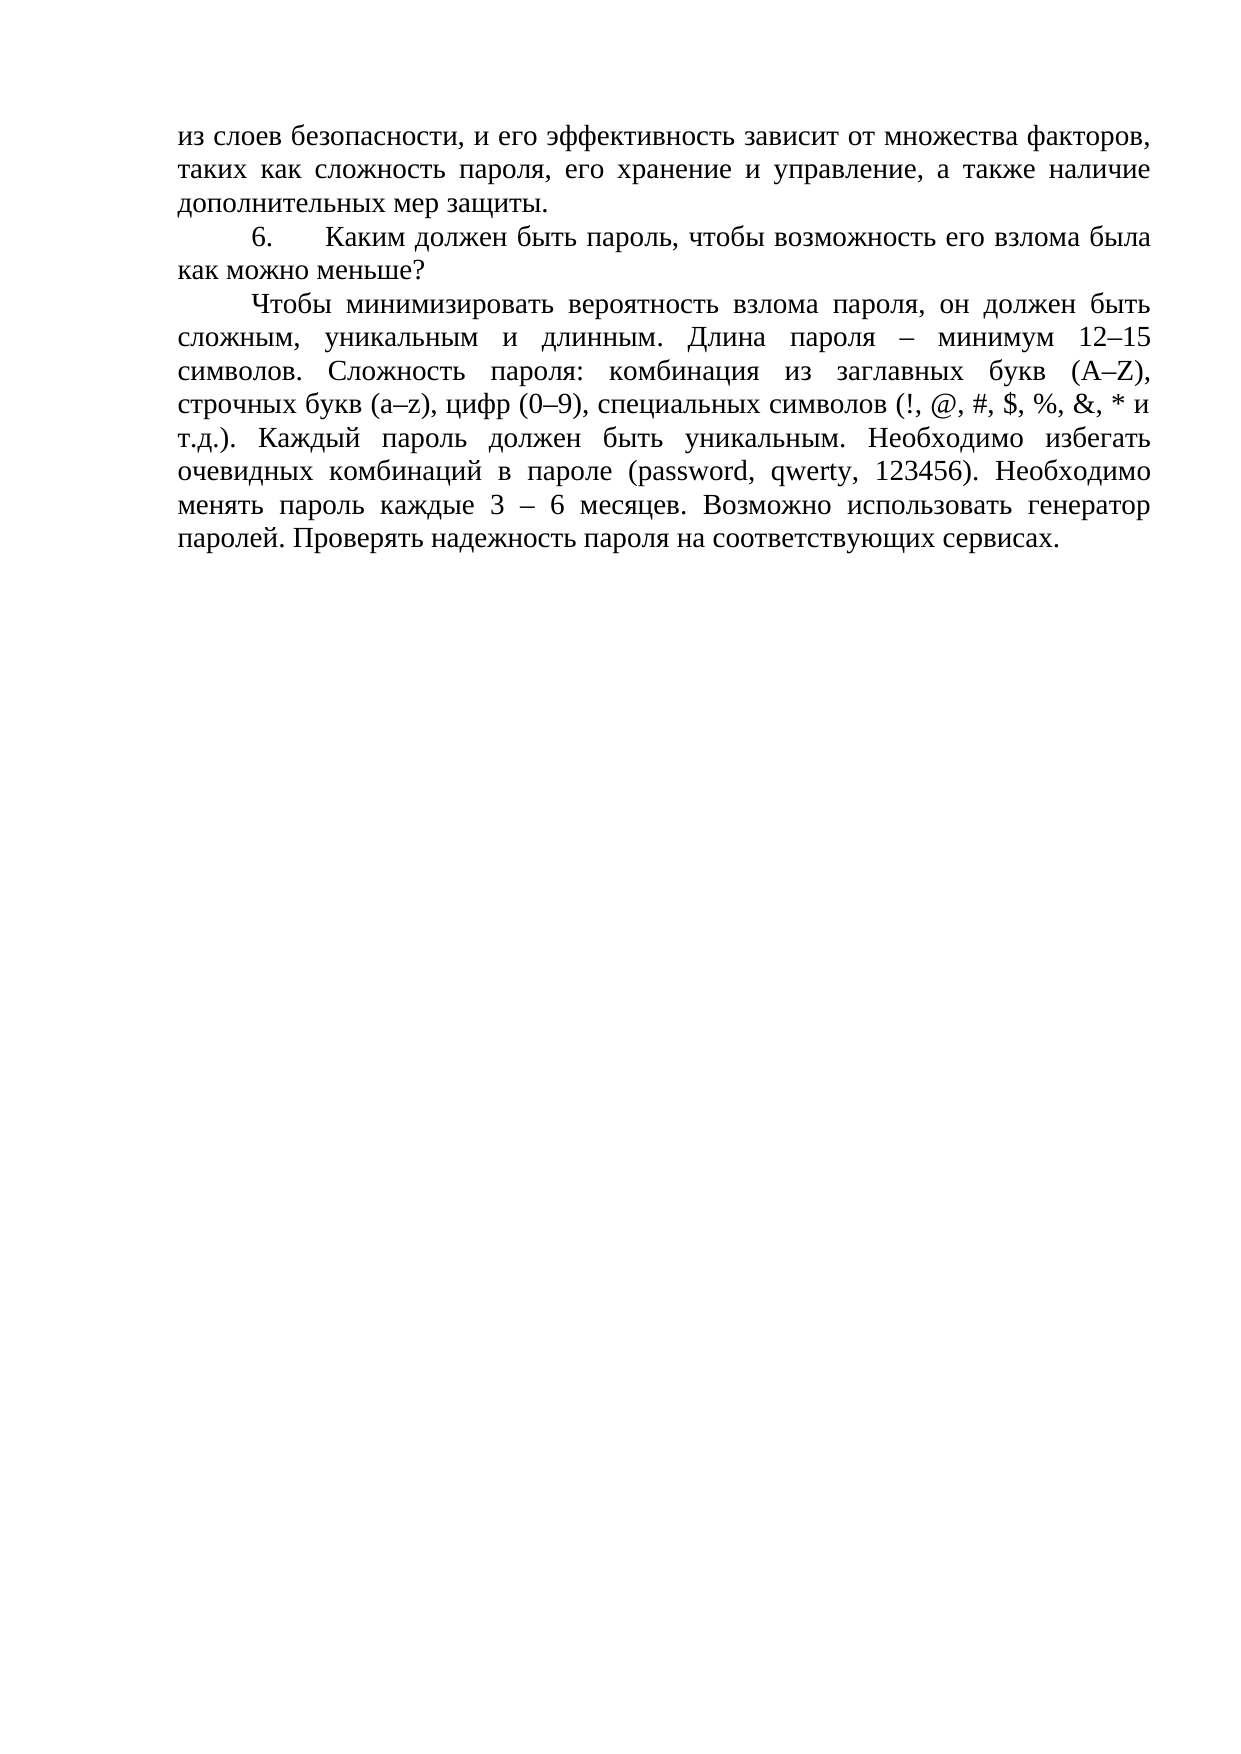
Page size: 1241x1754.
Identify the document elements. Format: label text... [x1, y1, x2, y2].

text Чтобы минимизировать вероятность взлома пароля, он должен быть сложным, уникальным и длинным. Длина пароля – минимум 12–15 символов. Сложность пароля: комбинация из заглавных букв (A–Z), строчных букв (a–z), цифр (0–9), специальных символов (!, @, #, $, %, &, * и т.д.). Каждый пароль должен быть уникальным. Необходимо избегать очевидных комбинаций в пароле (password, qwerty, 123456). Необходимо менять пароль каждые 3 – 6 месяцев. Возможно использовать генератор паролей. Проверять надежность пароля на соответствующих сервисах. [177, 286, 1152, 554]
list Каким должен быть пароль, чтобы возможность его взлома была как можно меньше? [177, 219, 1152, 286]
text из слоев безопасности, и его эффективность зависит от множества факторов, таких как сложность пароля, его хранение и управление, а также наличие дополнительных мер защиты. [177, 118, 1152, 219]
